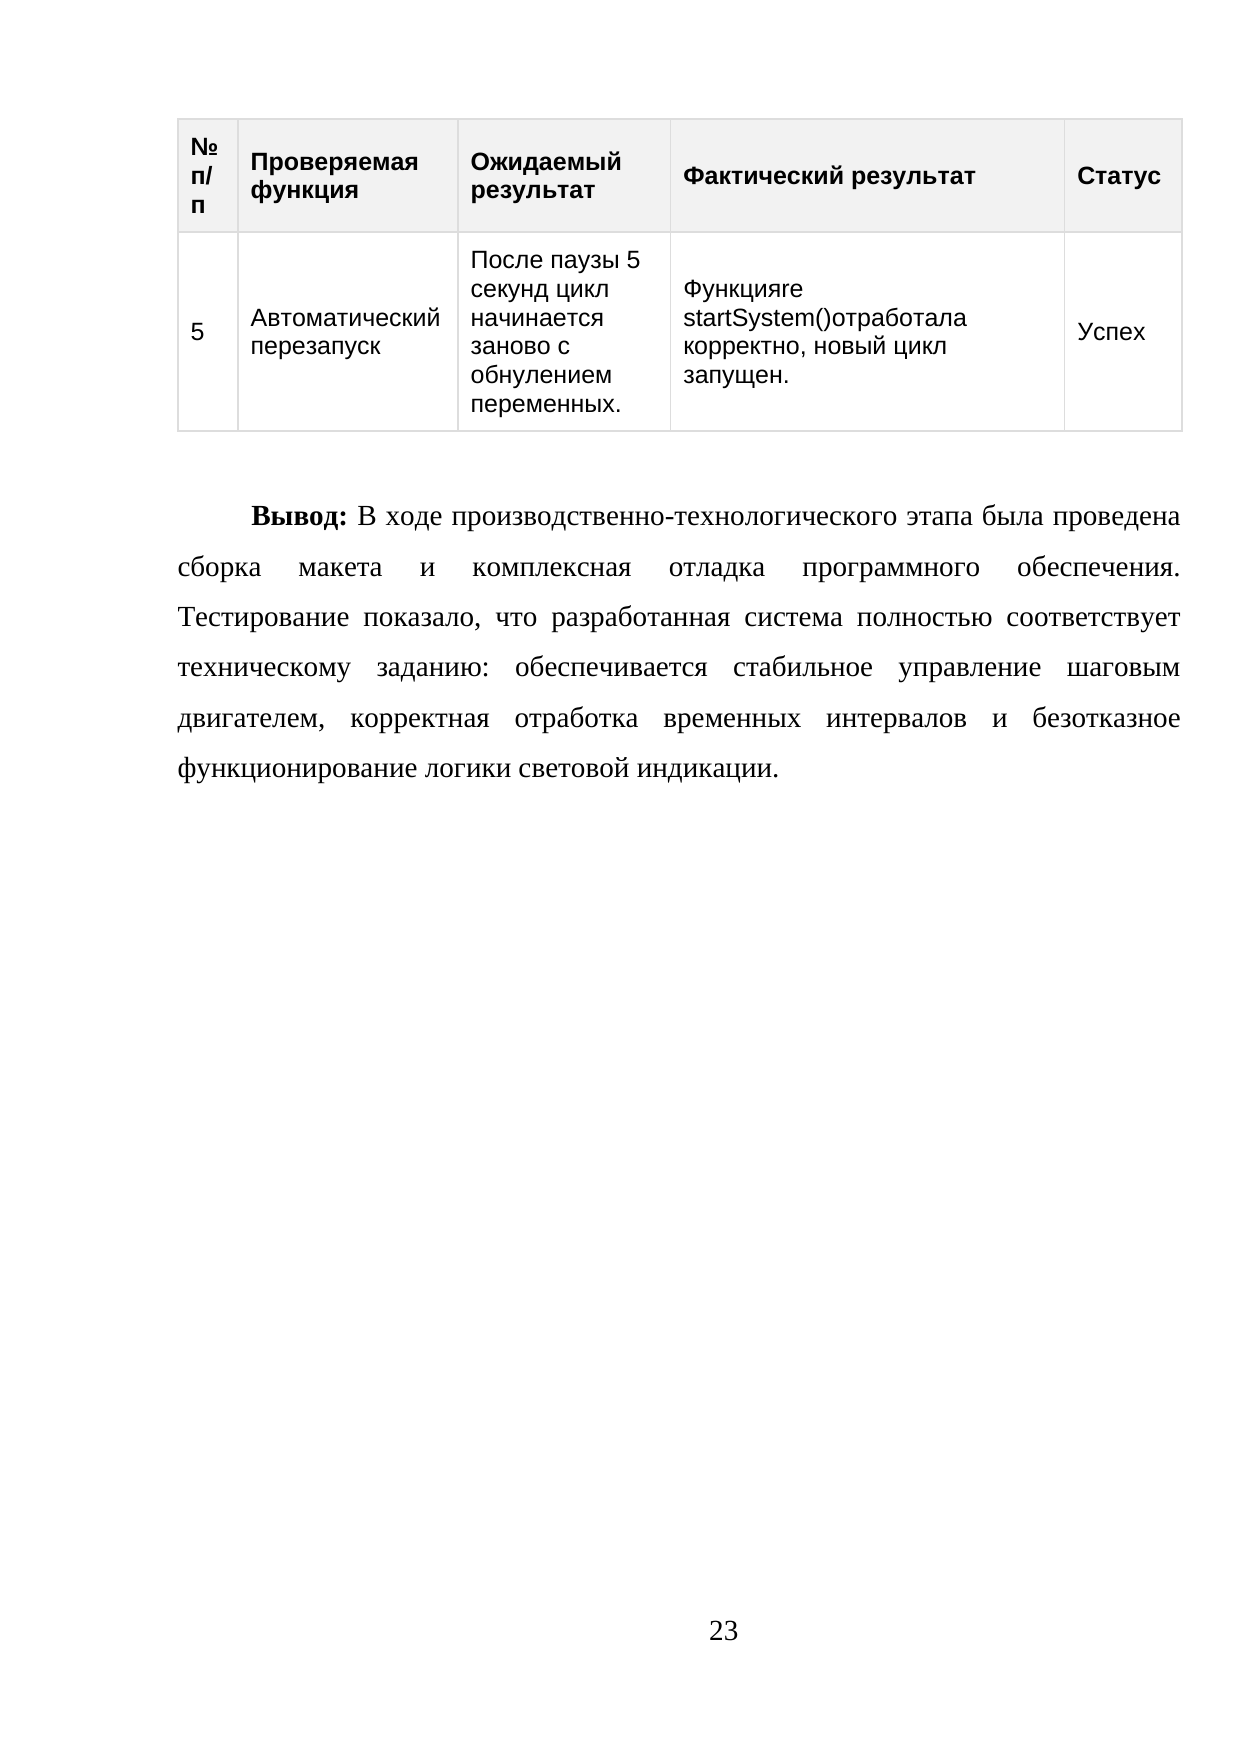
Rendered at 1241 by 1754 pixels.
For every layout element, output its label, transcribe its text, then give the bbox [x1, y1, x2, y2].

table_header Фактический результат [671, 120, 1064, 231]
table_cell 5 [179, 233, 237, 430]
table_cell Успех [1065, 233, 1181, 430]
table_header Ожидаемый результат [459, 120, 670, 231]
table_header Проверяемая функция [239, 120, 457, 231]
text Вывод: В ходе производственно-технологического этапа была проведена сборка макета и комплексная отладка программного обеспечения. Тестирование показало, что разработанная система полностью соответствует техническому заданию: обеспечивается стабильное управление шаговым двигателем, корректная отработка временных интервалов и безотказное функционирование логики световой индикации. [177, 498, 1181, 784]
table_cell Автоматический перезапуск [239, 233, 457, 430]
table_header Статус [1065, 120, 1181, 231]
table_header № п/п [179, 120, 237, 231]
table_cell После паузы 5 секунд цикл начинается заново с обнулением переменных. [459, 233, 670, 430]
table_cell Функцияre startSystem()отработала корректно, новый цикл запущен. [671, 233, 1064, 430]
